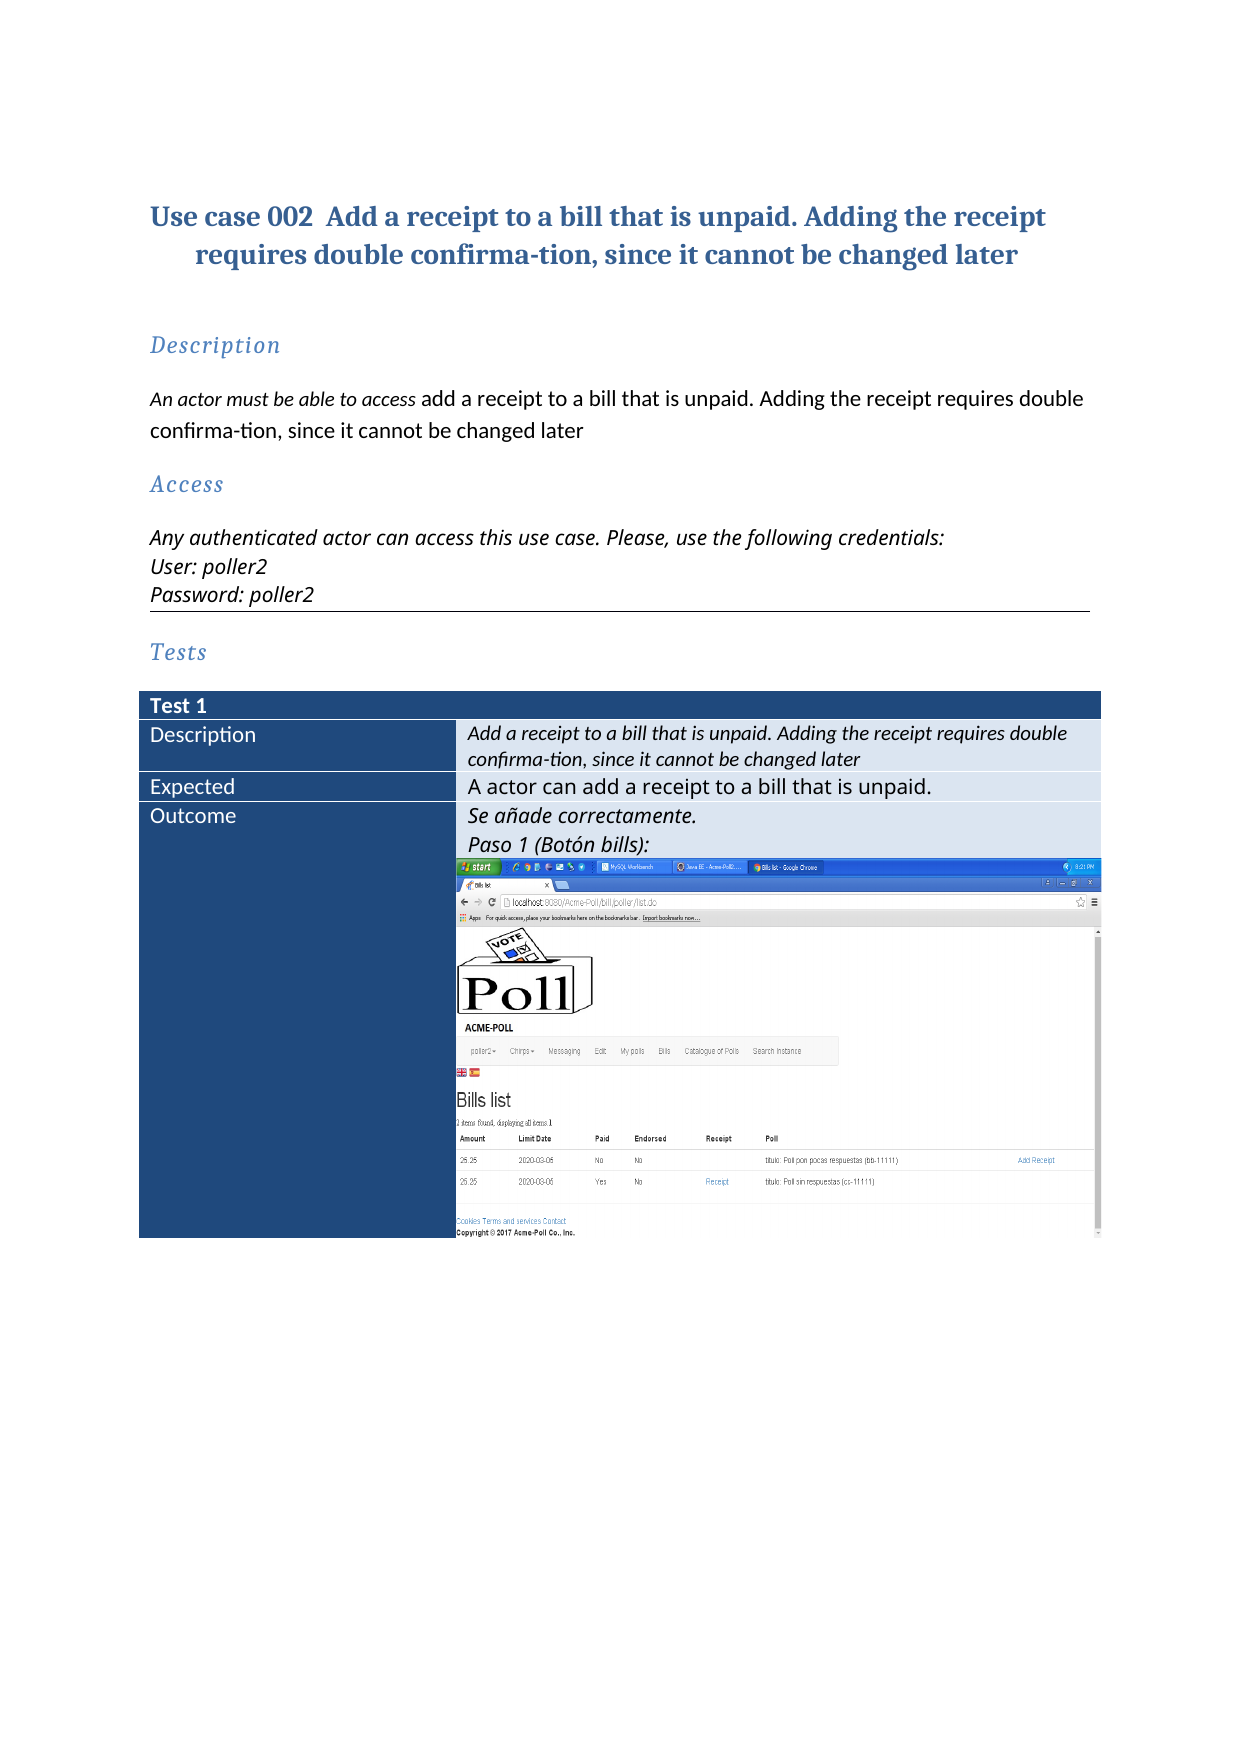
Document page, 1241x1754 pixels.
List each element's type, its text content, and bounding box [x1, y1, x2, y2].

text Any authenticated actor can access this use case. Please, use the following credentials: [150, 523, 1090, 552]
table_cell Description [139, 720, 456, 771]
text An actor must be able to access add a receipt to a bill that is unpaid. Adding the receipt requires double confirma-tion, since it cannot be changed later [150, 384, 1090, 444]
subtitle Description [150, 331, 1090, 359]
picture [456, 858, 1102, 1238]
table_cell Se añade correctamente. Paso 1 (Botón bills): [456, 802, 1101, 858]
subtitle Access [150, 469, 1090, 498]
subtitle Tests [150, 637, 1090, 666]
table_cell A actor can add a receipt to a bill that is unpaid. [456, 772, 1101, 801]
subtitle Use case 002 Add a receipt to a bill that is unpaid. Adding the receipt requires double confirma-tion, since it cannot be changed later [150, 200, 1090, 272]
text Password: poller2 [150, 580, 1090, 611]
table_cell Add a receipt to a bill that is unpaid. Adding the receipt requires double confirma-tion, since it cannot be changed later [456, 720, 1101, 771]
text User: poller2 [150, 552, 1090, 580]
table_cell Expected [139, 772, 456, 801]
table_header Test 1 [139, 691, 1101, 719]
table_cell Outcome [139, 802, 456, 1238]
